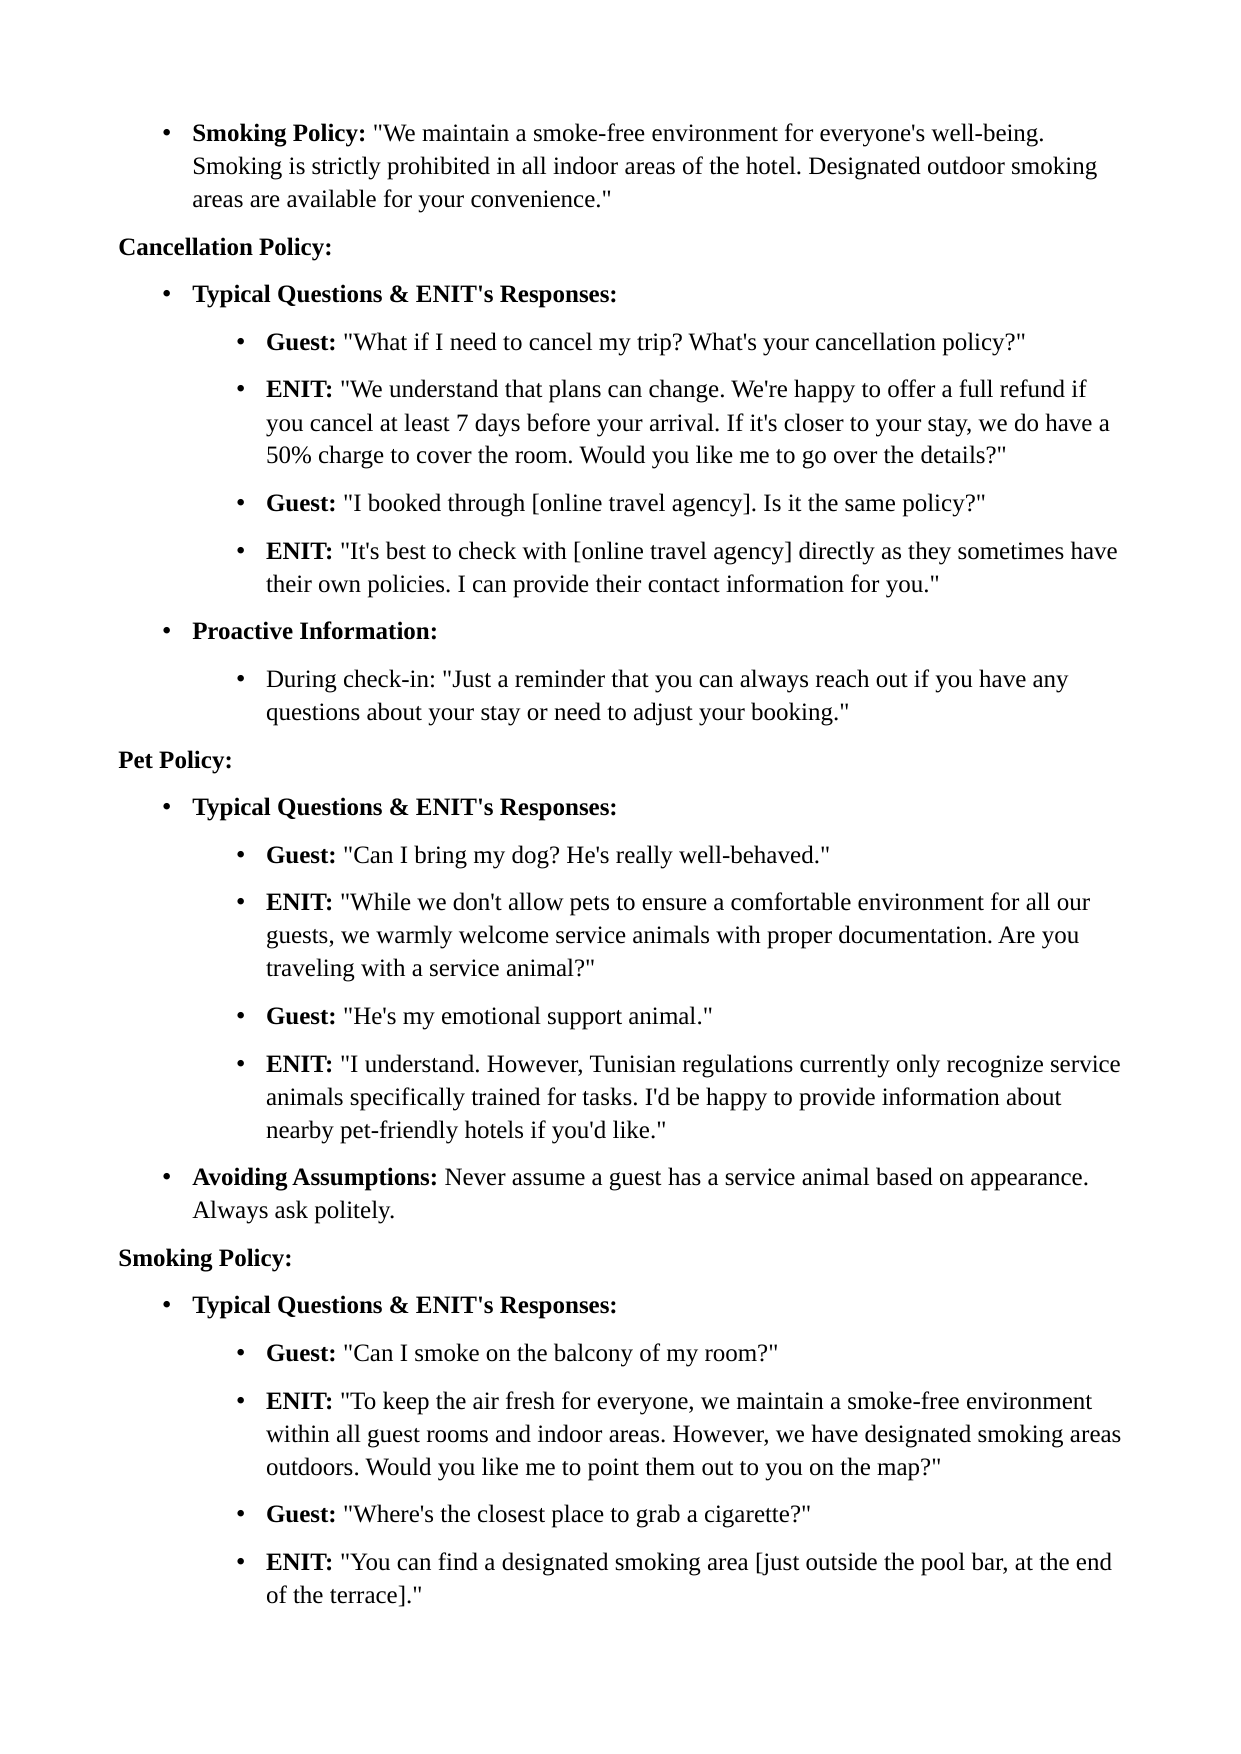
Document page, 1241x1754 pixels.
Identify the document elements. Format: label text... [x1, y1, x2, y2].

list ENIT: "It's best to check with [online travel agency] directly as they sometimes have their own policies. I can provide their contact information for you." [236, 536, 1122, 598]
list Typical Questions & ENIT's Responses: [162, 279, 1122, 308]
list Proactive Information: [162, 616, 1122, 645]
list Guest: "He's my emotional support animal." [236, 1001, 1122, 1030]
list ENIT: "While we don't allow pets to ensure a comfortable environment for all our guests, we warmly welcome service animals with proper documentation. Are you traveling with a service animal?" [236, 887, 1122, 982]
list ENIT: "To keep the air fresh for everyone, we maintain a smoke-free environment within all guest rooms and indoor areas. However, we have designated smoking areas outdoors. Would you like me to point them out to you on the map?" [236, 1386, 1122, 1481]
list Typical Questions & ENIT's Responses: [162, 792, 1122, 821]
list Guest: "I booked through [online travel agency]. Is it the same policy?" [236, 488, 1122, 517]
list ENIT: "You can find a designated smoking area [just outside the pool bar, at the end of the terrace]." [236, 1547, 1122, 1609]
text Pet Policy: [118, 745, 1122, 773]
list Smoking Policy: "We maintain a smoke-free environment for everyone's well-being. Smoking is strictly prohibited in all indoor areas of the hotel. Designated outdoor smoking areas are available for your convenience." [162, 118, 1122, 213]
list During check-in: "Just a reminder that you can always reach out if you have any questions about your stay or need to adjust your booking." [236, 664, 1122, 726]
list Guest: "Can I bring my dog? He's really well-behaved." [236, 840, 1122, 869]
list Guest: "Can I smoke on the balcony of my room?" [236, 1338, 1122, 1367]
list Avoiding Assumptions: Never assume a guest has a service animal based on appearance. Always ask politely. [162, 1162, 1122, 1224]
list Guest: "Where's the closest place to grab a cigarette?" [236, 1499, 1122, 1528]
text Cancellation Policy: [118, 232, 1122, 261]
list ENIT: "I understand. However, Tunisian regulations currently only recognize service animals specifically trained for tasks. I'd be happy to provide information about nearby pet-friendly hotels if you'd like." [236, 1049, 1122, 1143]
list Guest: "What if I need to cancel my trip? What's your cancellation policy?" [236, 327, 1122, 356]
list ENIT: "We understand that plans can change. We're happy to offer a full refund if you cancel at least 7 days before your arrival. If it's closer to your stay, we do have a 50% charge to cover the room. Would you like me to go over the details?" [236, 374, 1122, 469]
text Smoking Policy: [118, 1243, 1122, 1272]
list Typical Questions & ENIT's Responses: [162, 1291, 1122, 1319]
